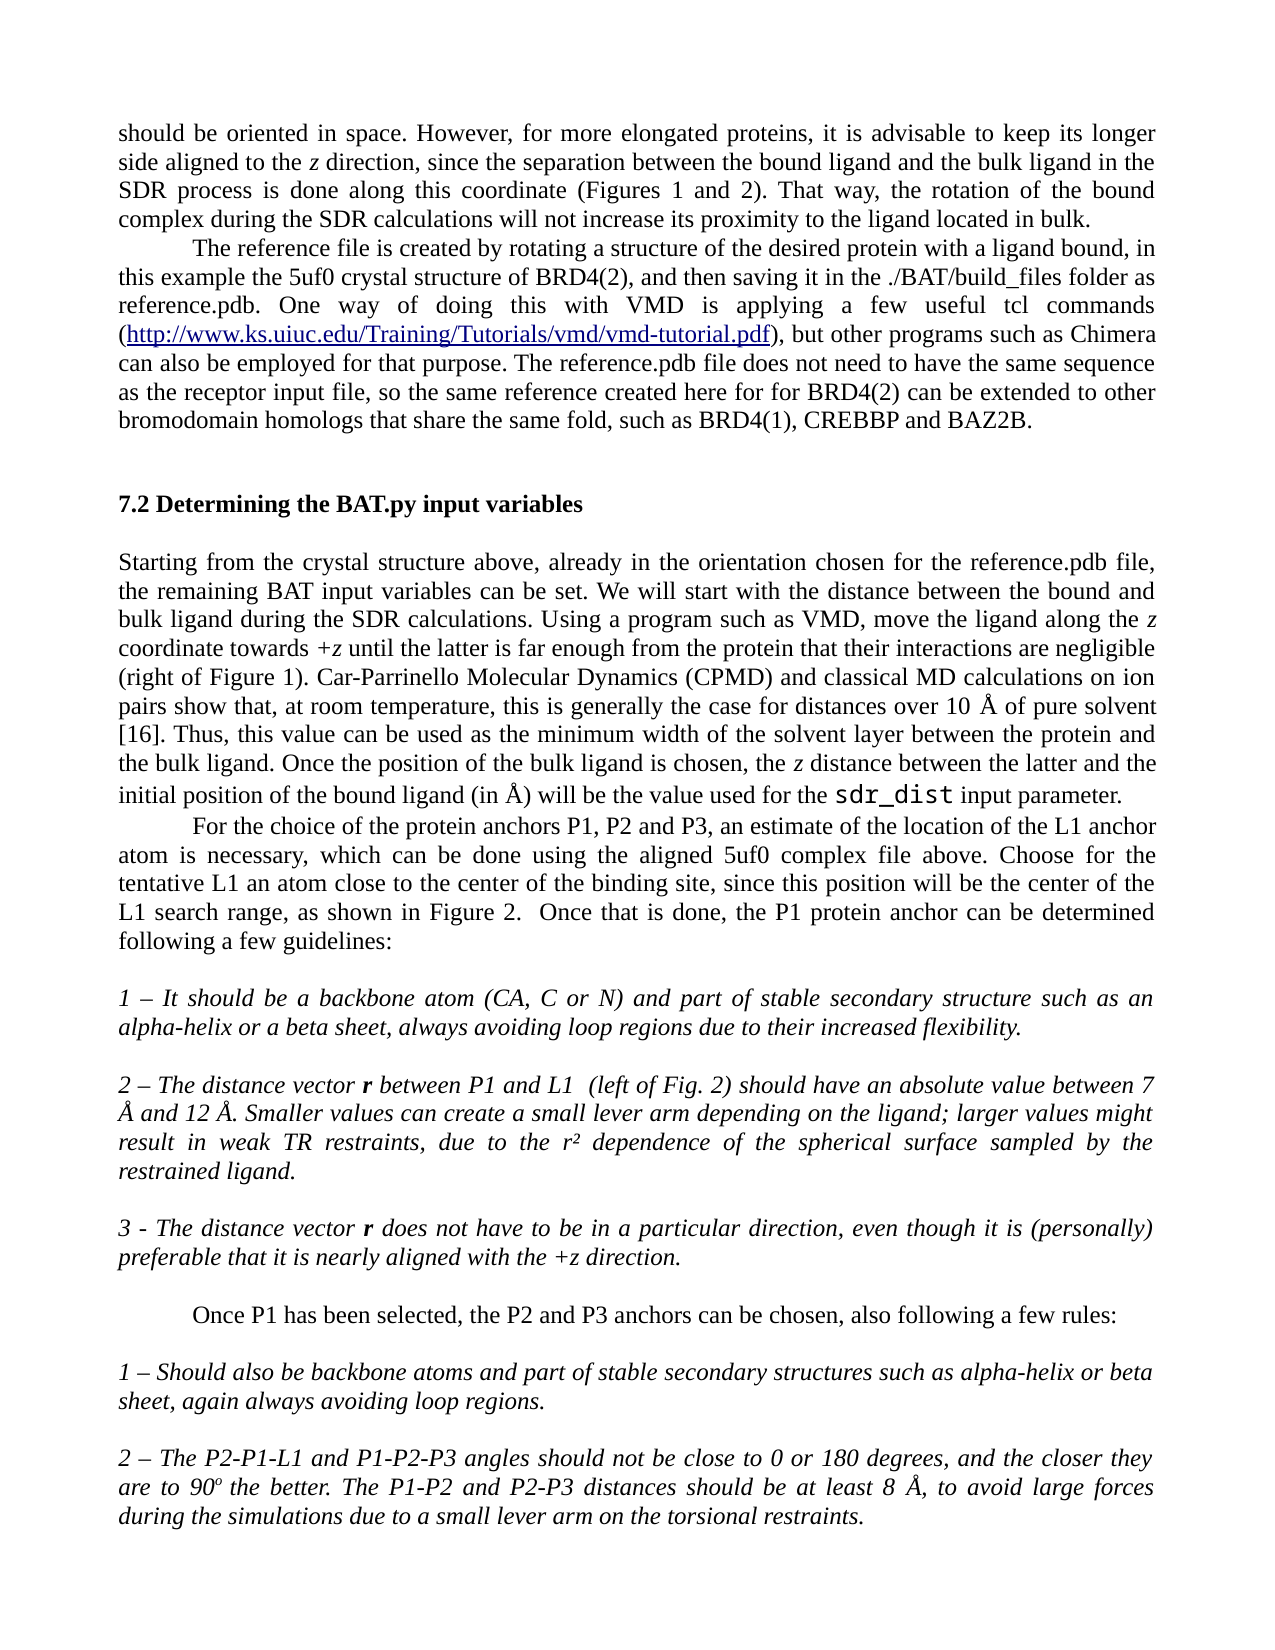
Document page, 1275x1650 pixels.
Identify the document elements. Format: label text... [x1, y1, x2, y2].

text should be oriented in space. However, for more elongated proteins, it is advisable to keep its longer side aligned to the z direction, since the separation between the bound ligand and the bulk ligand in the SDR process is done along this coordinate (Figures 1 and 2). That way, the rotation of the bound complex during the SDR calculations will not increase its proximity to the ligand located in bulk. [118, 118, 1157, 233]
text The reference file is created by rotating a structure of the desired protein with a ligand bound, in this example the 5uf0 crystal structure of BRD4(2), and then saving it in the ./BAT/build_files folder as reference.pdb. One way of doing this with VMD is applying a few useful tcl commands (http://www.ks.uiuc.edu/Training/Tutorials/vmd/vmd-tutorial.pdf), but other programs such as Chimera can also be employed for that purpose. The reference.pdb file does not need to have the same sequence as the receptor input file, so the same reference created here for for BRD4(2) can be extended to other bromodomain homologs that share the same fold, such as BRD4(1), CREBBP and BAZ2B. [118, 233, 1157, 434]
text 3 - The distance vector r does not have to be in a particular direction, even though it is (personally) preferable that it is nearly aligned with the +z direction. [118, 1213, 1157, 1271]
text 2 – The distance vector r between P1 and L1 (left of Fig. 2) should have an absolute value between 7 Å and 12 Å. Smaller values can create a small lever arm depending on the ligand; larger values might result in weak TR restraints, due to the r² dependence of the spherical surface sampled by the restrained ligand. [118, 1070, 1157, 1185]
text 2 – The P2-P1-L1 and P1-P2-P3 angles should not be close to 0 or 180 degrees, and the closer they are to 90o the better. The P1-P2 and P2-P3 distances should be at least 8 Å, to avoid large forces during the simulations due to a small lever arm on the torsional restraints. [118, 1443, 1157, 1530]
text For the choice of the protein anchors P1, P2 and P3, an estimate of the location of the L1 anchor atom is necessary, which can be done using the aligned 5uf0 complex file above. Choose for the tentative L1 an atom close to the center of the binding site, since this position will be the center of the L1 search range, as shown in Figure 2. Once that is done, the P1 protein anchor can be determined following a few guidelines: [118, 811, 1157, 955]
text 1 – Should also be backbone atoms and part of stable secondary structures such as alpha-helix or beta sheet, again always avoiding loop regions. [118, 1357, 1157, 1415]
text Starting from the crystal structure above, already in the orientation chosen for the reference.pdb file, the remaining BAT input variables can be set. We will start with the distance between the bound and bulk ligand during the SDR calculations. Using a program such as VMD, move the ligand along the z coordinate towards +z until the latter is far enough from the protein that their interactions are negligible (right of Figure 1). Car-Parrinello Molecular Dynamics (CPMD) and classical MD calculations on ion pairs show that, at room temperature, this is generally the case for distances over 10 Å of pure solvent [16]. Thus, this value can be used as the minimum width of the solvent layer between the protein and the bulk ligand. Once the position of the bulk ligand is chosen, the z distance between the latter and the initial position of the bound ligand (in Å) will be the value used for the sdr_dist input parameter. [118, 547, 1157, 811]
text 7.2 Determining the BAT.py input variables [118, 489, 1157, 518]
text 1 – It should be a backbone atom (CA, C or N) and part of stable secondary structure such as an alpha-helix or a beta sheet, always avoiding loop regions due to their increased flexibility. [118, 983, 1157, 1041]
text Once P1 has been selected, the P2 and P3 anchors can be chosen, also following a few rules: [118, 1300, 1157, 1328]
